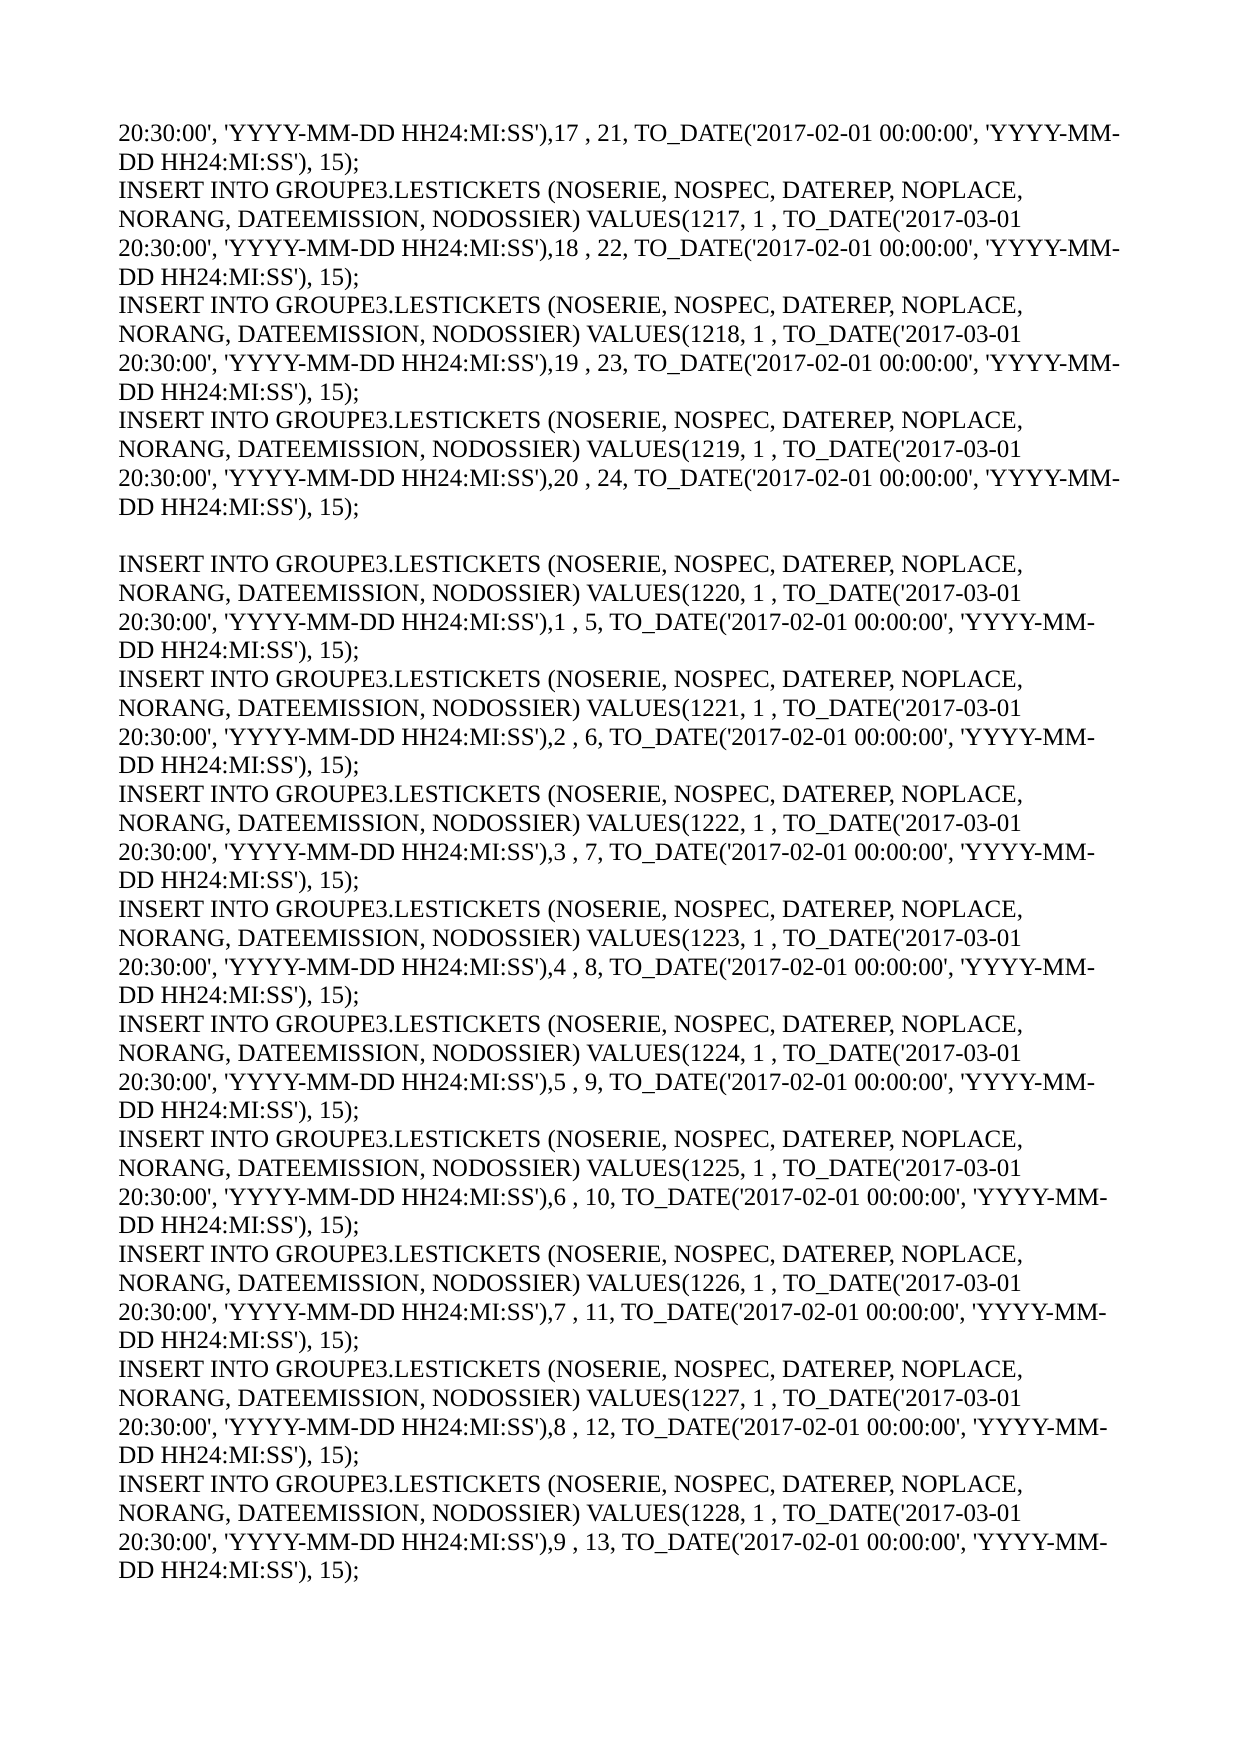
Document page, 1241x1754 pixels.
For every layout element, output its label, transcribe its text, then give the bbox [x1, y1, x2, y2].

text INSERT INTO GROUPE3.LESTICKETS (NOSERIE, NOSPEC, DATEREP, NOPLACE, NORANG, DATEEMISSION, NODOSSIER) VALUES(1227, 1 , TO_DATE('2017-03-01 20:30:00', 'YYYY-MM-DD HH24:MI:SS'),8 , 12, TO_DATE('2017-02-01 00:00:00', 'YYYY-MM-DD HH24:MI:SS'), 15); [118, 1354, 1122, 1469]
text INSERT INTO GROUPE3.LESTICKETS (NOSERIE, NOSPEC, DATEREP, NOPLACE, NORANG, DATEEMISSION, NODOSSIER) VALUES(1217, 1 , TO_DATE('2017-03-01 20:30:00', 'YYYY-MM-DD HH24:MI:SS'),18 , 22, TO_DATE('2017-02-01 00:00:00', 'YYYY-MM-DD HH24:MI:SS'), 15); [118, 176, 1122, 291]
text INSERT INTO GROUPE3.LESTICKETS (NOSERIE, NOSPEC, DATEREP, NOPLACE, NORANG, DATEEMISSION, NODOSSIER) VALUES(1225, 1 , TO_DATE('2017-03-01 20:30:00', 'YYYY-MM-DD HH24:MI:SS'),6 , 10, TO_DATE('2017-02-01 00:00:00', 'YYYY-MM-DD HH24:MI:SS'), 15); [118, 1124, 1122, 1239]
text INSERT INTO GROUPE3.LESTICKETS (NOSERIE, NOSPEC, DATEREP, NOPLACE, NORANG, DATEEMISSION, NODOSSIER) VALUES(1221, 1 , TO_DATE('2017-03-01 20:30:00', 'YYYY-MM-DD HH24:MI:SS'),2 , 6, TO_DATE('2017-02-01 00:00:00', 'YYYY-MM-DD HH24:MI:SS'), 15); [118, 664, 1122, 779]
text INSERT INTO GROUPE3.LESTICKETS (NOSERIE, NOSPEC, DATEREP, NOPLACE, NORANG, DATEEMISSION, NODOSSIER) VALUES(1218, 1 , TO_DATE('2017-03-01 20:30:00', 'YYYY-MM-DD HH24:MI:SS'),19 , 23, TO_DATE('2017-02-01 00:00:00', 'YYYY-MM-DD HH24:MI:SS'), 15); [118, 291, 1122, 406]
text 20:30:00', 'YYYY-MM-DD HH24:MI:SS'),17 , 21, TO_DATE('2017-02-01 00:00:00', 'YYYY-MM-DD HH24:MI:SS'), 15); [118, 118, 1122, 176]
text INSERT INTO GROUPE3.LESTICKETS (NOSERIE, NOSPEC, DATEREP, NOPLACE, NORANG, DATEEMISSION, NODOSSIER) VALUES(1224, 1 , TO_DATE('2017-03-01 20:30:00', 'YYYY-MM-DD HH24:MI:SS'),5 , 9, TO_DATE('2017-02-01 00:00:00', 'YYYY-MM-DD HH24:MI:SS'), 15); [118, 1009, 1122, 1124]
text INSERT INTO GROUPE3.LESTICKETS (NOSERIE, NOSPEC, DATEREP, NOPLACE, NORANG, DATEEMISSION, NODOSSIER) VALUES(1226, 1 , TO_DATE('2017-03-01 20:30:00', 'YYYY-MM-DD HH24:MI:SS'),7 , 11, TO_DATE('2017-02-01 00:00:00', 'YYYY-MM-DD HH24:MI:SS'), 15); [118, 1239, 1122, 1354]
text INSERT INTO GROUPE3.LESTICKETS (NOSERIE, NOSPEC, DATEREP, NOPLACE, NORANG, DATEEMISSION, NODOSSIER) VALUES(1222, 1 , TO_DATE('2017-03-01 20:30:00', 'YYYY-MM-DD HH24:MI:SS'),3 , 7, TO_DATE('2017-02-01 00:00:00', 'YYYY-MM-DD HH24:MI:SS'), 15); [118, 779, 1122, 894]
text INSERT INTO GROUPE3.LESTICKETS (NOSERIE, NOSPEC, DATEREP, NOPLACE, NORANG, DATEEMISSION, NODOSSIER) VALUES(1223, 1 , TO_DATE('2017-03-01 20:30:00', 'YYYY-MM-DD HH24:MI:SS'),4 , 8, TO_DATE('2017-02-01 00:00:00', 'YYYY-MM-DD HH24:MI:SS'), 15); [118, 894, 1122, 1009]
text INSERT INTO GROUPE3.LESTICKETS (NOSERIE, NOSPEC, DATEREP, NOPLACE, NORANG, DATEEMISSION, NODOSSIER) VALUES(1219, 1 , TO_DATE('2017-03-01 20:30:00', 'YYYY-MM-DD HH24:MI:SS'),20 , 24, TO_DATE('2017-02-01 00:00:00', 'YYYY-MM-DD HH24:MI:SS'), 15); [118, 406, 1122, 521]
text INSERT INTO GROUPE3.LESTICKETS (NOSERIE, NOSPEC, DATEREP, NOPLACE, NORANG, DATEEMISSION, NODOSSIER) VALUES(1228, 1 , TO_DATE('2017-03-01 20:30:00', 'YYYY-MM-DD HH24:MI:SS'),9 , 13, TO_DATE('2017-02-01 00:00:00', 'YYYY-MM-DD HH24:MI:SS'), 15); [118, 1469, 1122, 1584]
text INSERT INTO GROUPE3.LESTICKETS (NOSERIE, NOSPEC, DATEREP, NOPLACE, NORANG, DATEEMISSION, NODOSSIER) VALUES(1220, 1 , TO_DATE('2017-03-01 20:30:00', 'YYYY-MM-DD HH24:MI:SS'),1 , 5, TO_DATE('2017-02-01 00:00:00', 'YYYY-MM-DD HH24:MI:SS'), 15); [118, 549, 1122, 664]
